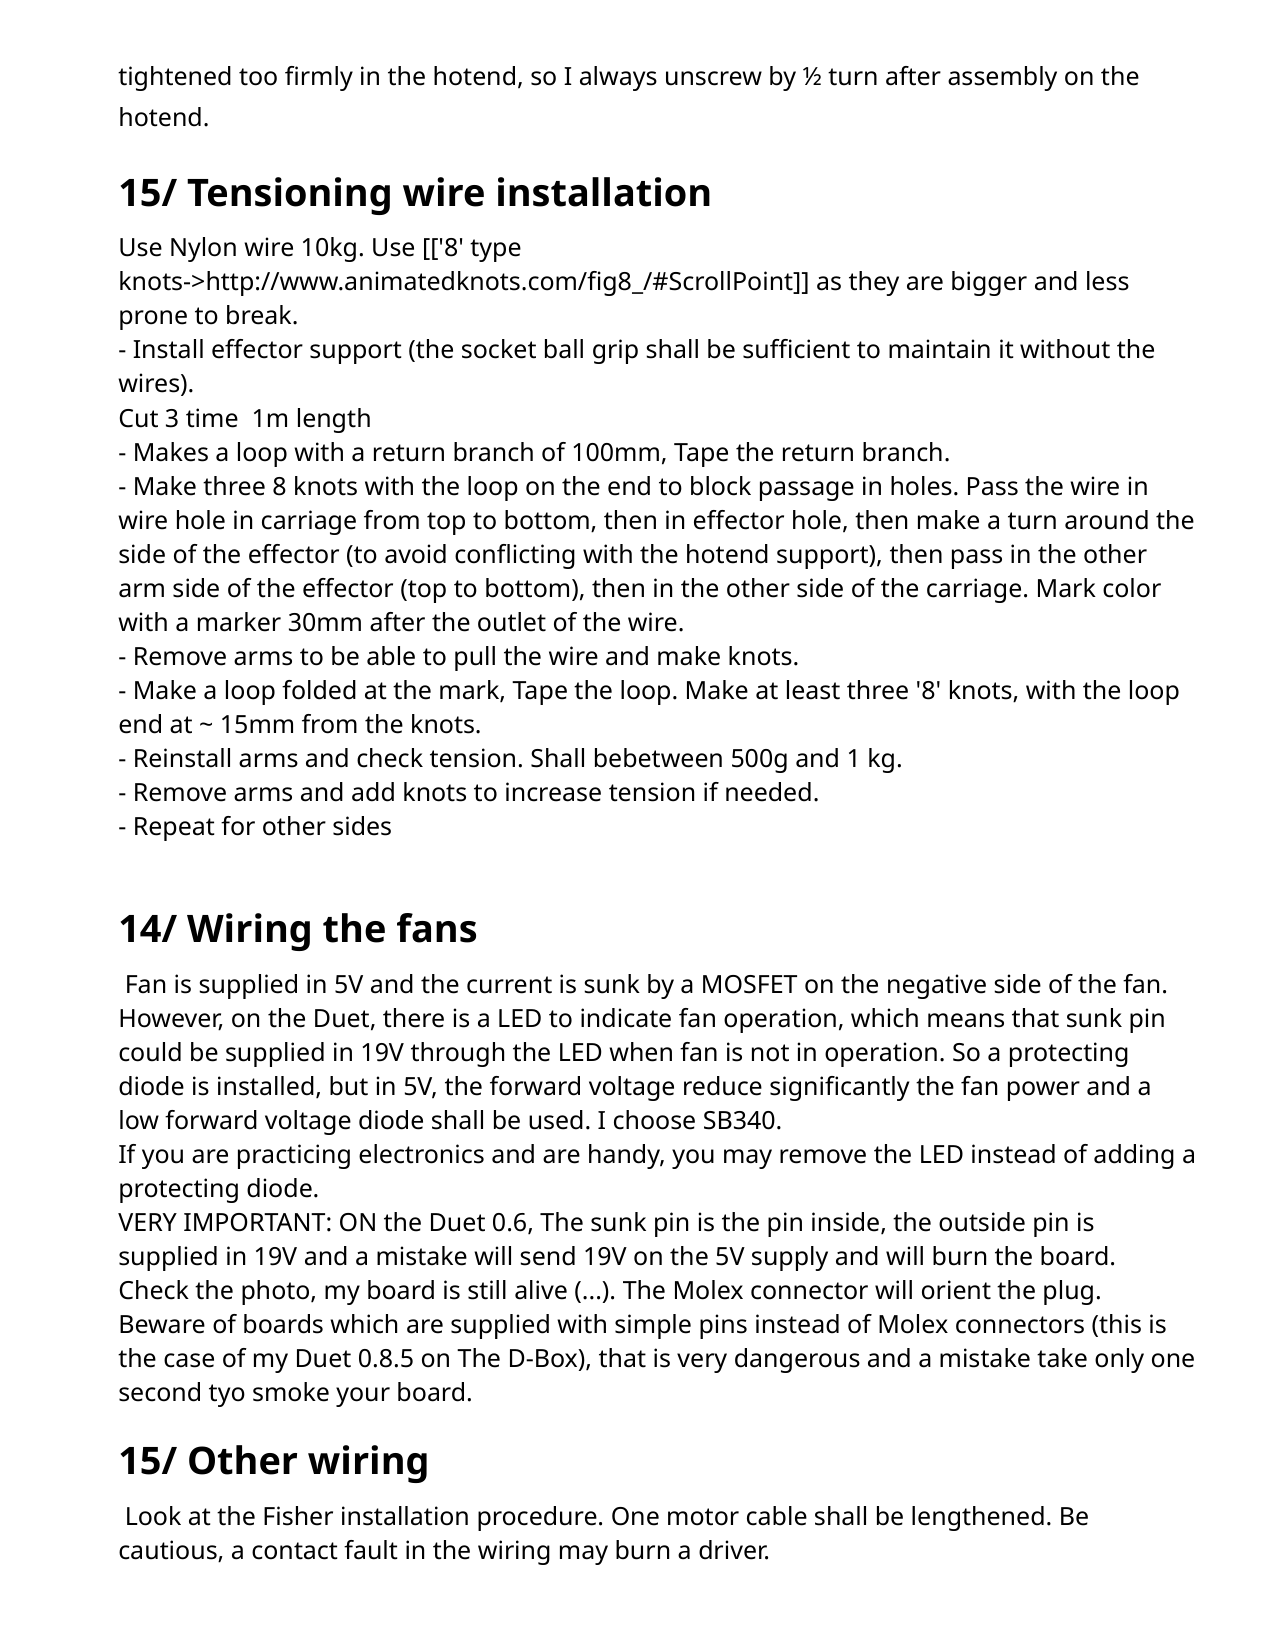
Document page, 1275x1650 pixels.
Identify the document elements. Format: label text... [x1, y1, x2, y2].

text If you are practicing electronics and are handy, you may remove the LED instead of adding a protecting diode. [118, 1137, 1198, 1205]
subtitle 14/ Wiring the fans [118, 902, 1198, 954]
text Beware of boards which are supplied with simple pins instead of Molex connectors (this is the case of my Duet 0.8.5 on The D-Box), that is very dangerous and a mistake take only one second tyo smoke your board. [118, 1307, 1198, 1409]
text - Remove arms and add knots to increase tension if needed. [118, 775, 1198, 809]
text Look at the Fisher installation procedure. One motor cable shall be lengthened. Be cautious, a contact fault in the wiring may burn a driver. [118, 1498, 1198, 1566]
text - Remove arms to be able to pull the wire and make knots. [118, 639, 1198, 673]
text - Repeat for other sides [118, 809, 1198, 843]
text - Make a loop folded at the mark, Tape the loop. Make at least three '8' knots, with the loop end at ~ 15mm from the knots. [118, 673, 1198, 741]
text Use Nylon wire 10kg. Use [['8' type knots->http://www.animatedknots.com/fig8_/#ScrollPoint]] as they are bigger and less prone to break. [118, 230, 1198, 332]
text - Reinstall arms and check tension. Shall bebetween 500g and 1 kg. [118, 741, 1198, 775]
subtitle 15/ Tensioning wire installation [118, 166, 1198, 217]
text Cut 3 time 1m length [118, 400, 1198, 434]
text - Make three 8 knots with the loop on the end to block passage in holes. Pass the wire in wire hole in carriage from top to bottom, then in effector hole, then make a turn around the side of the effector (to avoid conflicting with the hotend support), then pass in the other arm side of the effector (top to bottom), then in the other side of the carriage. Mark color with a marker 30mm after the outlet of the wire. [118, 468, 1198, 639]
subtitle 15/ Other wiring [118, 1434, 1198, 1486]
text - Makes a loop with a return branch of 100mm, Tape the return branch. [118, 434, 1198, 468]
text - Install effector support (the socket ball grip shall be sufficient to maintain it without the wires). [118, 332, 1198, 400]
text VERY IMPORTANT: ON the Duet 0.6, The sunk pin is the pin inside, the outside pin is supplied in 19V and a mistake will send 19V on the 5V supply and will burn the board. Check the photo, my board is still alive (...). The Molex connector will orient the plug. [118, 1205, 1198, 1307]
text Fan is supplied in 5V and the current is sunk by a MOSFET on the negative side of the fan. However, on the Duet, there is a LED to indicate fan operation, which means that sunk pin could be supplied in 19V through the LED when fan is not in operation. So a protecting diode is installed, but in 5V, the forward voltage reduce significantly the fan power and a low forward voltage diode shall be used. I choose SB340. [118, 966, 1198, 1137]
text tightened too firmly in the hotend, so I always unscrew by ½ turn after assembly on the hotend. [118, 59, 1198, 134]
